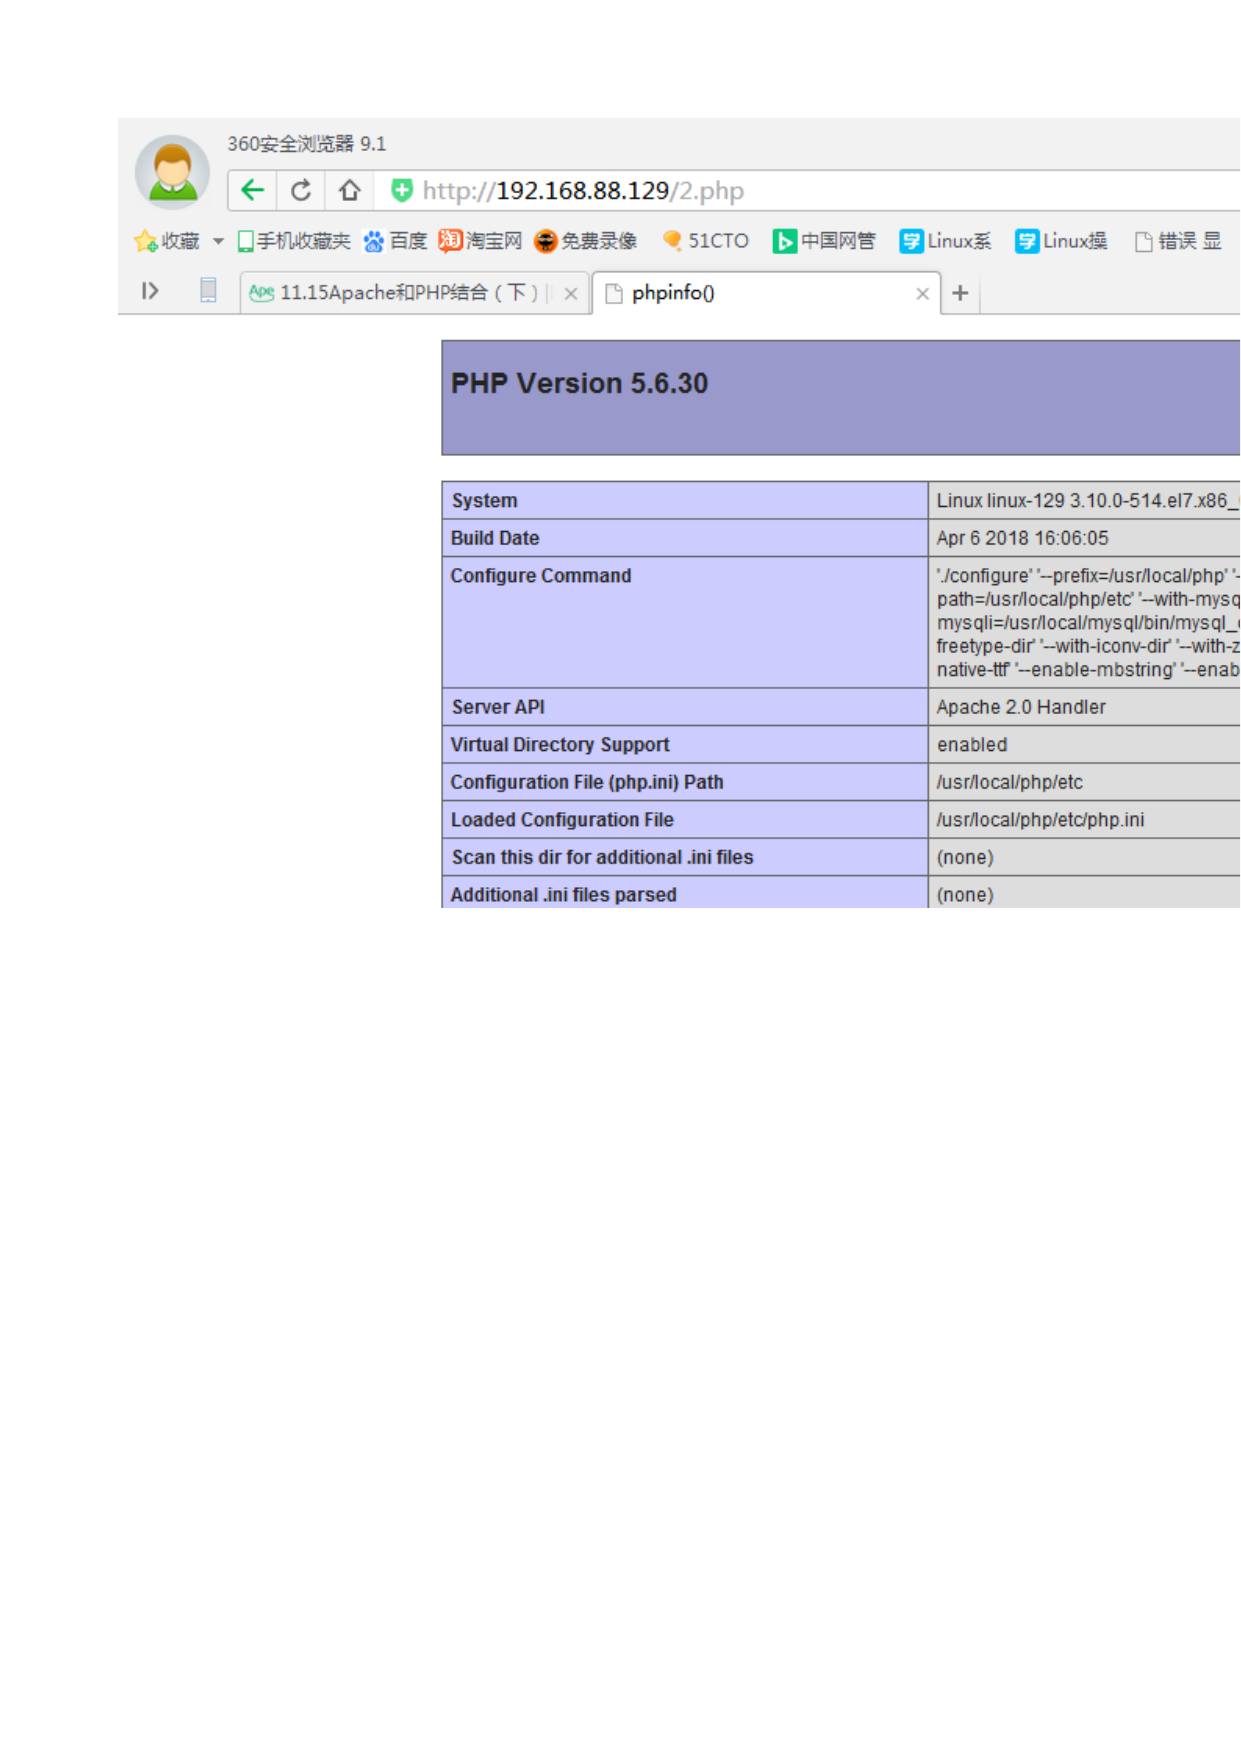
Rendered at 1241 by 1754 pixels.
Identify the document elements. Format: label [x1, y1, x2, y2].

picture [118, 118, 1241, 908]
